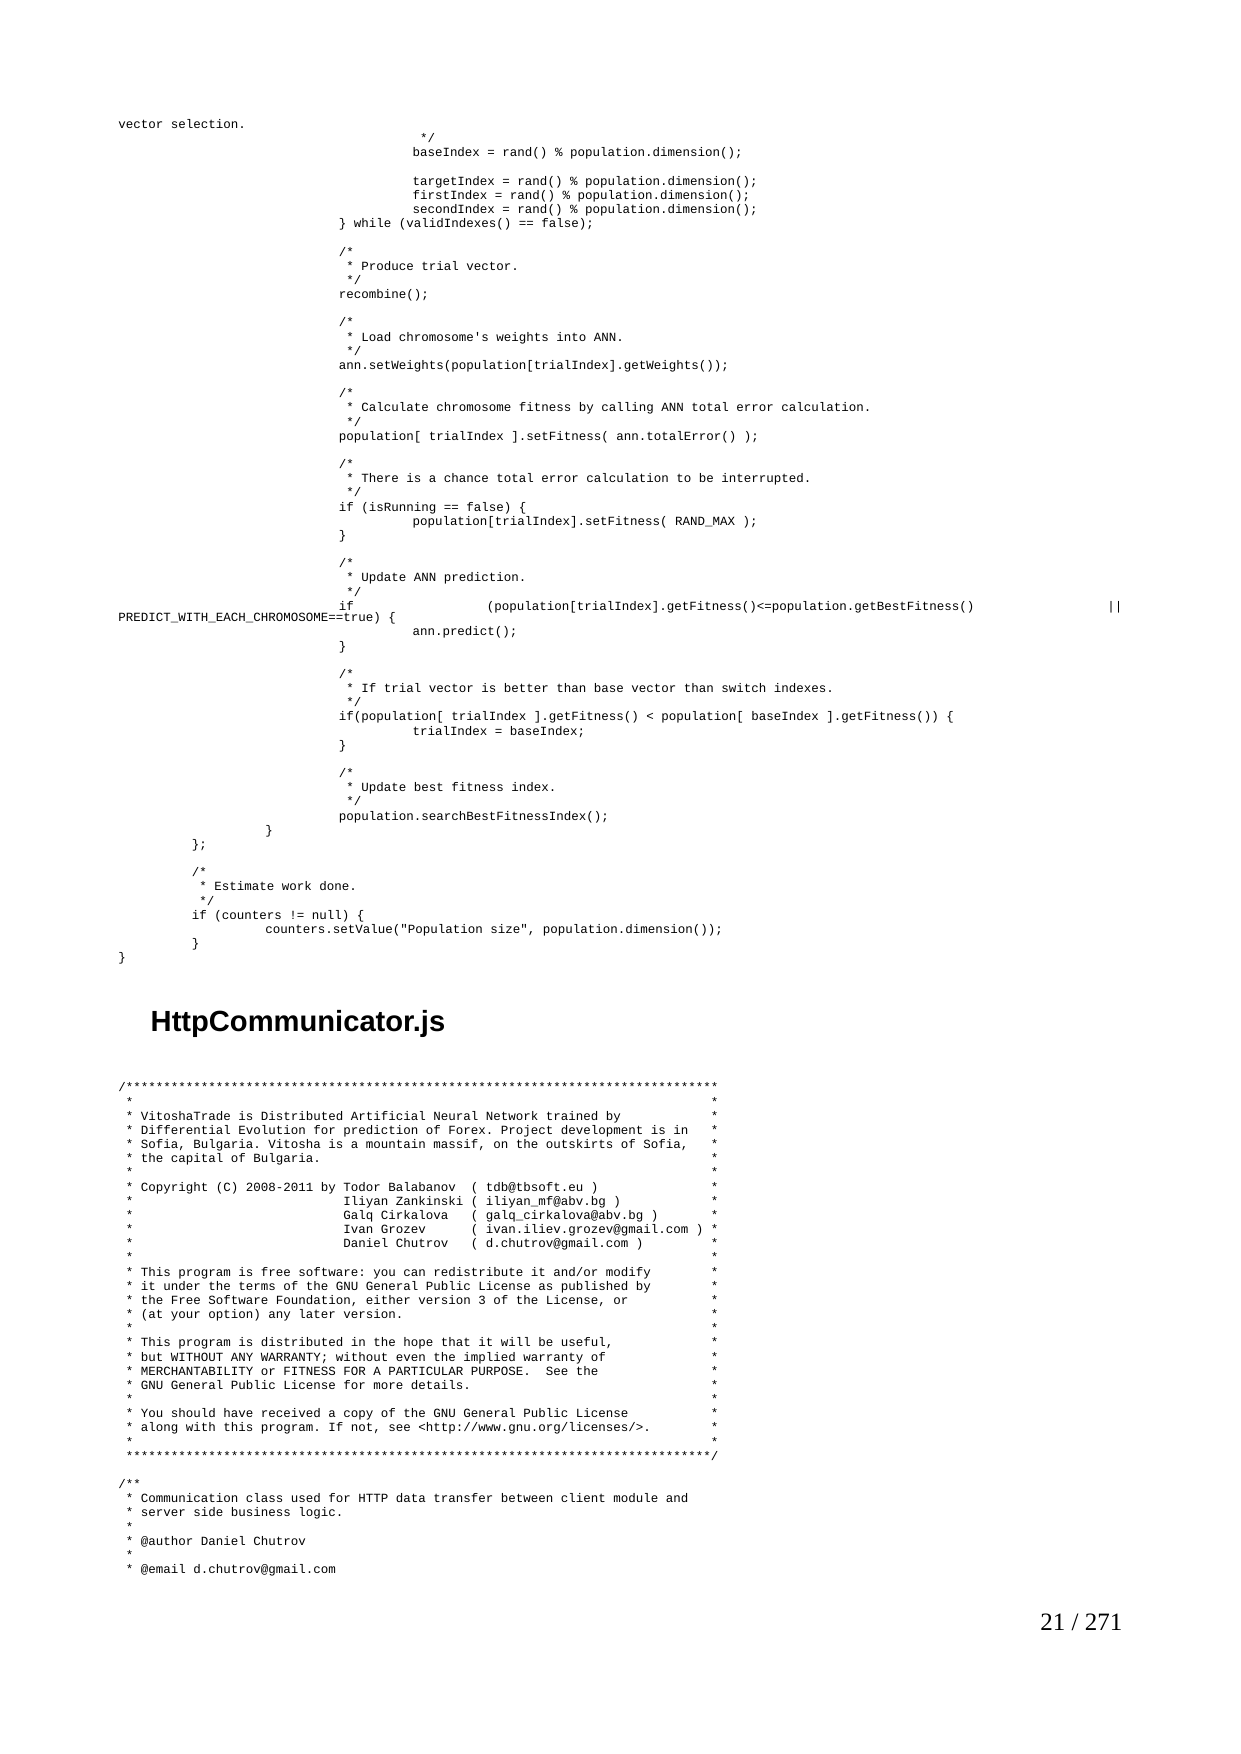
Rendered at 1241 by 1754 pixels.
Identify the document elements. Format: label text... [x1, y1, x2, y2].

text * the Free Software Foundation, either version 3 of the License, or * [118, 1294, 1122, 1308]
text population[trialIndex].setFitness( RAND_MAX ); [118, 515, 1122, 529]
text ann.predict(); [118, 625, 1122, 639]
text population[ trialIndex ].setFitness( ann.totalError() ); [118, 430, 1122, 444]
text * (at your option) any later version. * [118, 1308, 1122, 1322]
text * MERCHANTABILITY or FITNESS FOR A PARTICULAR PURPOSE. See the * [118, 1365, 1122, 1379]
text secondIndex = rand() % population.dimension(); [118, 203, 1122, 217]
text /* [118, 866, 1122, 880]
text * Daniel Chutrov ( d.chutrov@gmail.com ) * [118, 1237, 1122, 1251]
text /* [118, 557, 1122, 571]
text * * [118, 1322, 1122, 1336]
text */ [118, 894, 1122, 909]
text * Copyright (C) 2008-2011 by Todor Balabanov ( tdb@tbsoft.eu ) * [118, 1181, 1122, 1195]
text */ [118, 486, 1122, 501]
text recombine(); [118, 288, 1122, 302]
text * Differential Evolution for prediction of Forex. Project development is in * [118, 1124, 1122, 1138]
text * GNU General Public License for more details. * [118, 1379, 1122, 1393]
text * along with this program. If not, see <http://www.gnu.org/licenses/>. * [118, 1421, 1122, 1436]
text /* [118, 246, 1122, 260]
text counters.setValue("Population size", population.dimension()); [118, 923, 1122, 937]
text * @author Daniel Chutrov [118, 1535, 1122, 1549]
text * Galq Cirkalova ( galq_cirkalova@abv.bg ) * [118, 1209, 1122, 1223]
text */ [118, 416, 1122, 430]
text if (isRunning == false) { [118, 501, 1122, 515]
text } [118, 739, 1122, 753]
text /** [118, 1478, 1122, 1492]
text * * [118, 1251, 1122, 1266]
text * * [118, 1393, 1122, 1407]
text * If trial vector is better than base vector than switch indexes. [118, 682, 1122, 696]
text * server side business logic. [118, 1506, 1122, 1521]
text * * [118, 1166, 1122, 1181]
text } while (validIndexes() == false); [118, 217, 1122, 231]
text * Load chromosome's weights into ANN. [118, 331, 1122, 345]
text * [118, 1521, 1122, 1535]
text }; [118, 838, 1122, 852]
text ann.setWeights(population[trialIndex].getWeights()); [118, 359, 1122, 373]
text /******************************************************************************* [118, 1081, 1122, 1096]
text ******************************************************************************/ [118, 1450, 1122, 1464]
text */ [118, 795, 1122, 809]
text if (population[trialIndex].getFitness()<=population.getBestFitness() || PREDICT_WITH_EACH_CHROMOSOME==true) { [118, 600, 1122, 625]
text /* [118, 387, 1122, 401]
text * * [118, 1436, 1122, 1450]
text * Ivan Grozev ( ivan.iliev.grozev@gmail.com ) * [118, 1223, 1122, 1237]
text * Calculate chromosome fitness by calling ANN total error calculation. [118, 401, 1122, 416]
text * the capital of Bulgaria. * [118, 1152, 1122, 1166]
text /* [118, 668, 1122, 682]
text firstIndex = rand() % population.dimension(); [118, 189, 1122, 203]
text * There is a chance total error calculation to be interrupted. [118, 472, 1122, 486]
text */ [118, 274, 1122, 288]
text } [118, 824, 1122, 838]
text /* [118, 316, 1122, 331]
text } [118, 937, 1122, 951]
text /* [118, 767, 1122, 781]
text * @email d.chutrov@gmail.com [118, 1563, 1122, 1577]
text * You should have received a copy of the GNU General Public License * [118, 1407, 1122, 1421]
text * but WITHOUT ANY WARRANTY; without even the implied warranty of * [118, 1351, 1122, 1365]
text * This program is free software: you can redistribute it and/or modify * [118, 1266, 1122, 1280]
text * Communication class used for HTTP data transfer between client module and [118, 1492, 1122, 1506]
text */ [118, 696, 1122, 710]
text if(population[ trialIndex ].getFitness() < population[ baseIndex ].getFitness()) { [118, 710, 1122, 724]
text */ [118, 586, 1122, 600]
text * Update best fitness index. [118, 781, 1122, 795]
text * Iliyan Zankinski ( iliyan_mf@abv.bg ) * [118, 1195, 1122, 1209]
text baseIndex = rand() % population.dimension(); [118, 146, 1122, 161]
text } [118, 529, 1122, 543]
text population.searchBestFitnessIndex(); [118, 809, 1122, 824]
text targetIndex = rand() % population.dimension(); [118, 175, 1122, 189]
text * Update ANN prediction. [118, 571, 1122, 586]
text */ [118, 132, 1122, 146]
text * Estimate work done. [118, 880, 1122, 894]
text trialIndex = baseIndex; [118, 724, 1122, 739]
text vector selection. [118, 118, 1122, 132]
text * * [118, 1096, 1122, 1110]
text } [118, 951, 1122, 965]
text /* [118, 458, 1122, 472]
text * Produce trial vector. [118, 260, 1122, 274]
text if (counters != null) { [118, 909, 1122, 923]
text * it under the terms of the GNU General Public License as published by * [118, 1280, 1122, 1294]
subtitle HttpCommunicator.js [118, 1004, 1122, 1038]
text * This program is distributed in the hope that it will be useful, * [118, 1336, 1122, 1351]
text * Sofia, Bulgaria. Vitosha is a mountain massif, on the outskirts of Sofia, * [118, 1138, 1122, 1152]
text * VitoshaTrade is Distributed Artificial Neural Network trained by * [118, 1110, 1122, 1124]
text } [118, 639, 1122, 654]
text */ [118, 345, 1122, 359]
text * [118, 1549, 1122, 1563]
